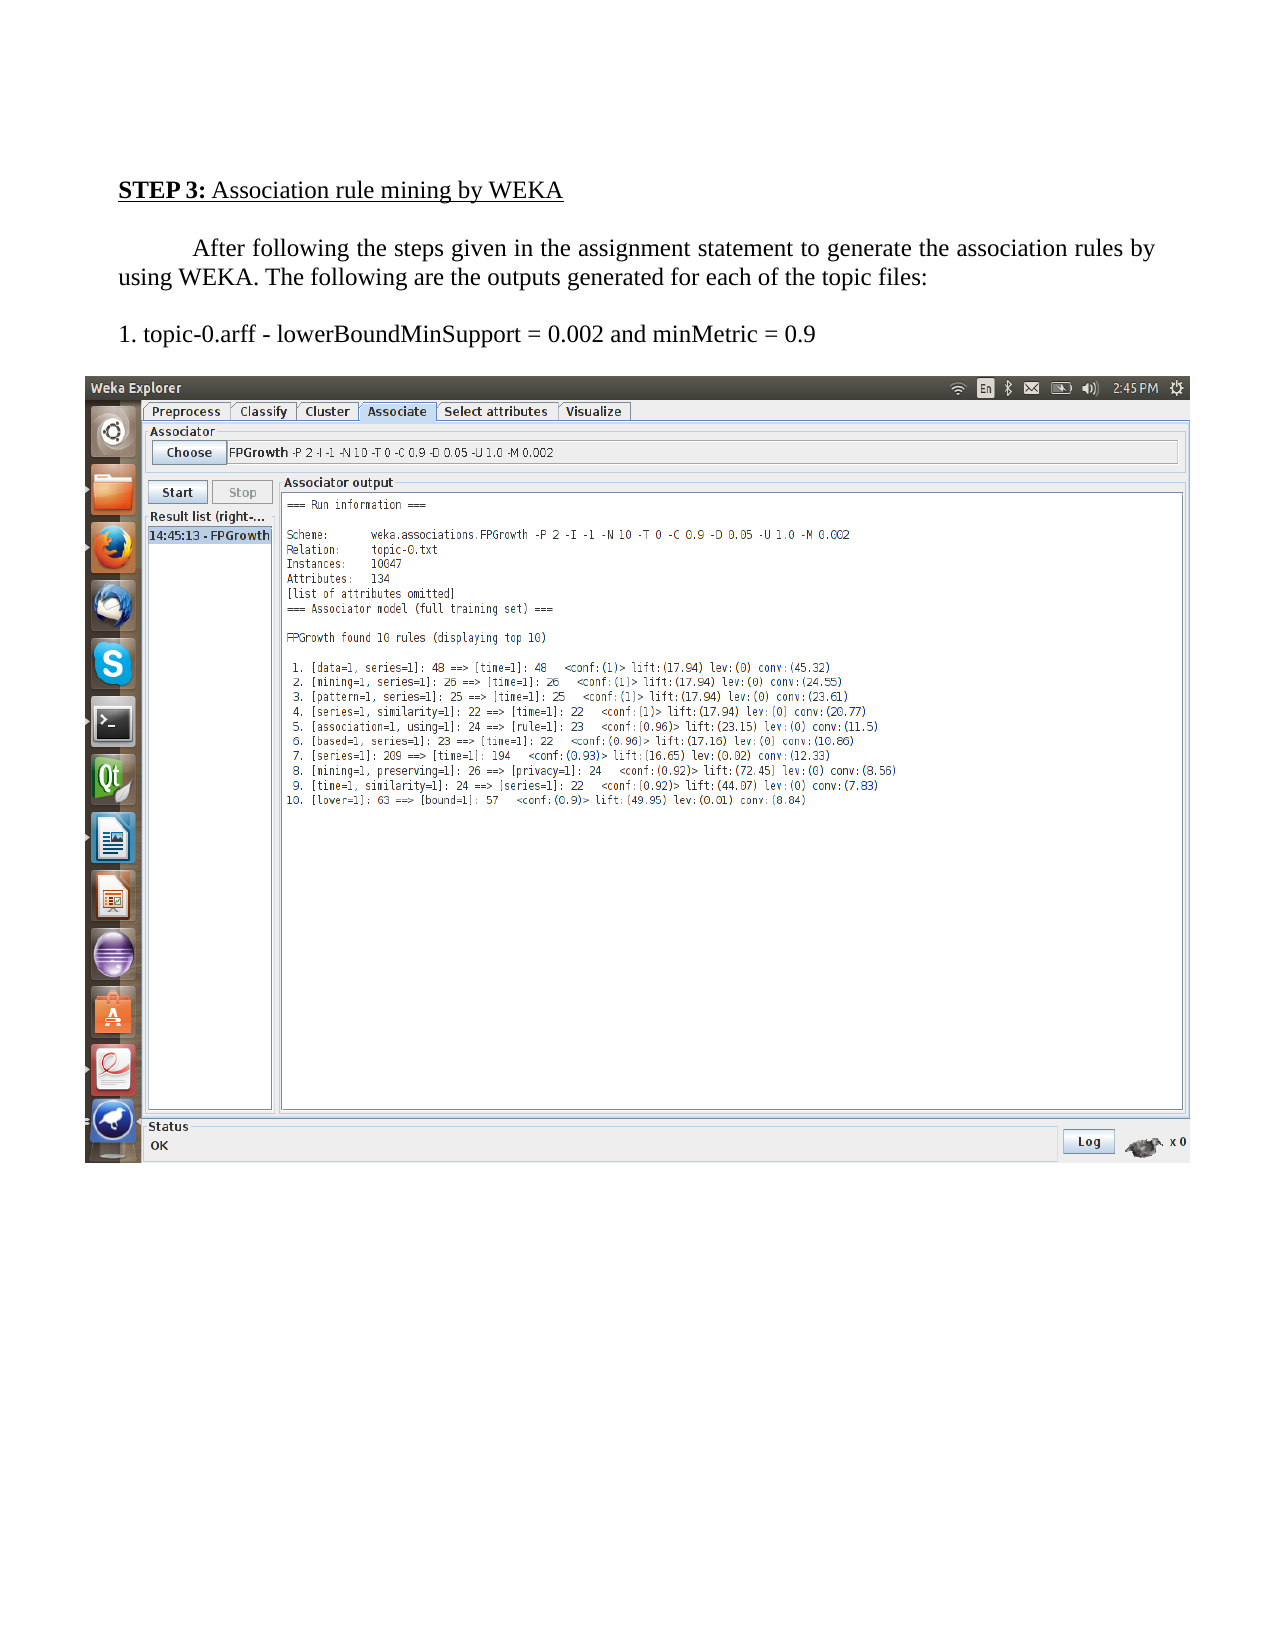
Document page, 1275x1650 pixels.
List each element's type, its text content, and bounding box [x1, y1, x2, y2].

picture [85, 376, 1190, 1163]
text After following the steps given in the assignment statement to generate the association rules by using WEKA. The following are the outputs generated for each of the topic files: [118, 233, 1157, 291]
text 1. topic-0.arff - lowerBoundMinSupport = 0.002 and minMetric = 0.9 [118, 319, 1157, 348]
text STEP 3: Association rule mining by WEKA [118, 176, 1157, 204]
